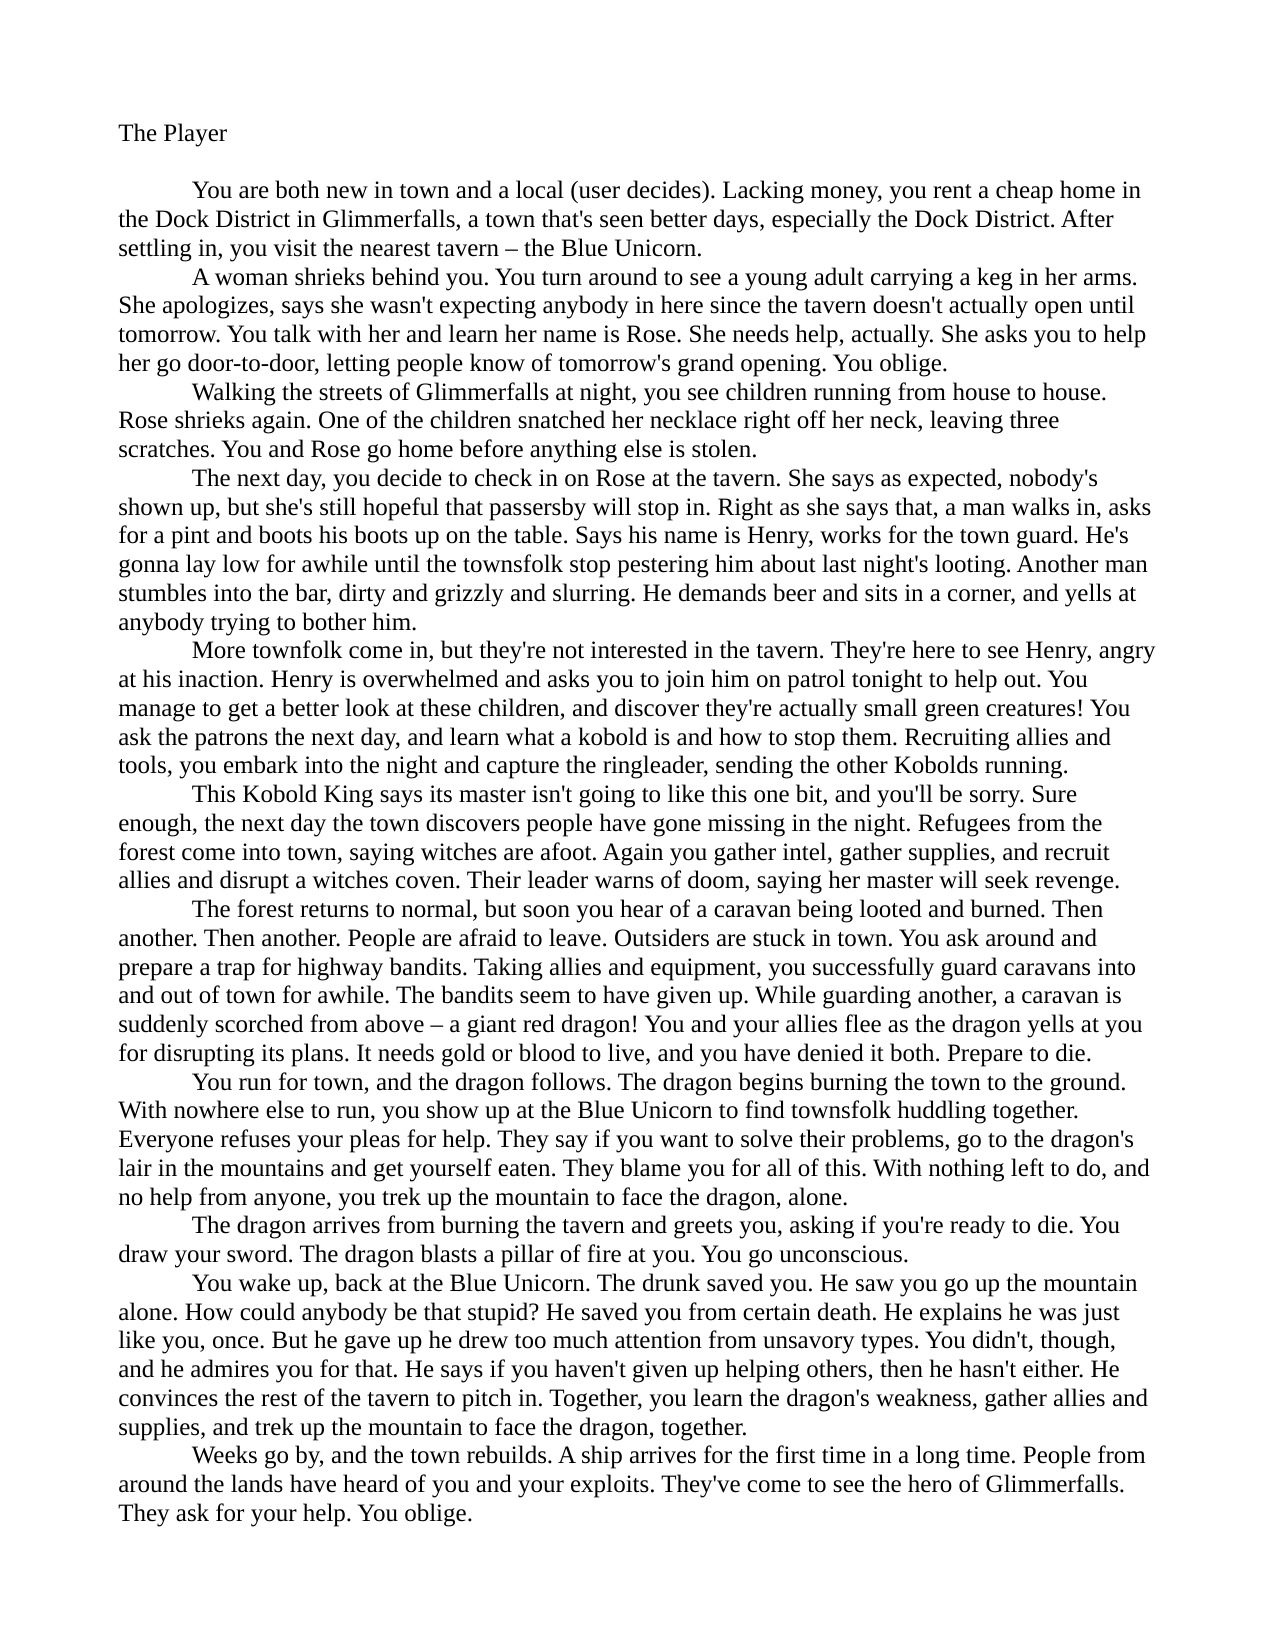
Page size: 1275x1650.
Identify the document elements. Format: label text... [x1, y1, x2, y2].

text This Kobold King says its master isn't going to like this one bit, and you'll be sorry. Sure enough, the next day the town discovers people have gone missing in the night. Refugees from the forest come into town, saying witches are afoot. Again you gather intel, gather supplies, and recruit allies and disrupt a witches coven. Their leader warns of doom, saying her master will seek revenge. [118, 779, 1157, 894]
text The Player [118, 118, 1157, 147]
text You run for town, and the dragon follows. The dragon begins burning the town to the ground. With nowhere else to run, you show up at the Blue Unicorn to find townsfolk huddling together. Everyone refuses your pleas for help. They say if you want to solve their problems, go to the dragon's lair in the mountains and get yourself eaten. They blame you for all of this. With nothing left to do, and no help from anyone, you trek up the mountain to face the dragon, alone. [118, 1067, 1157, 1211]
text Walking the streets of Glimmerfalls at night, you see children running from house to house. Rose shrieks again. One of the children snatched her necklace right off her neck, leaving three scratches. You and Rose go home before anything else is stolen. [118, 377, 1157, 463]
text The dragon arrives from burning the tavern and greets you, asking if you're ready to die. You draw your sword. The dragon blasts a pillar of fire at you. You go unconscious. [118, 1211, 1157, 1268]
text A woman shrieks behind you. You turn around to see a young adult carrying a keg in her arms. She apologizes, says she wasn't expecting anybody in here since the tavern doesn't actually open until tomorrow. You talk with her and learn her name is Rose. She needs help, actually. She asks you to help her go door-to-door, letting people know of tomorrow's grand opening. You oblige. [118, 262, 1157, 377]
text Weeks go by, and the town rebuilds. A ship arrives for the first time in a long time. People from around the lands have heard of you and your exploits. They've come to see the hero of Glimmerfalls. They ask for your help. You oblige. [118, 1441, 1157, 1527]
text You wake up, back at the Blue Unicorn. The drunk saved you. He saw you go up the mountain alone. How could anybody be that stupid? He saved you from certain death. He explains he was just like you, once. But he gave up he drew too much attention from unsavory types. You didn't, though, and he admires you for that. He says if you haven't given up helping others, then he hasn't either. He convinces the rest of the tavern to pitch in. Together, you learn the dragon's weakness, gather allies and supplies, and trek up the mountain to face the dragon, together. [118, 1268, 1157, 1441]
text The forest returns to normal, but soon you hear of a caravan being looted and burned. Then another. Then another. People are afraid to leave. Outsiders are stuck in town. You ask around and prepare a trap for highway bandits. Taking allies and equipment, you successfully guard caravans into and out of town for awhile. The bandits seem to have given up. While guarding another, a caravan is suddenly scorched from above – a giant red dragon! You and your allies flee as the dragon yells at you for disrupting its plans. It needs gold or blood to live, and you have denied it both. Prepare to die. [118, 894, 1157, 1067]
text More townfolk come in, but they're not interested in the tavern. They're here to see Henry, angry at his inaction. Henry is overwhelmed and asks you to join him on patrol tonight to help out. You manage to get a better look at these children, and discover they're actually small green creatures! You ask the patrons the next day, and learn what a kobold is and how to stop them. Recruiting allies and tools, you embark into the night and capture the ringleader, sending the other Kobolds running. [118, 636, 1157, 779]
text The next day, you decide to check in on Rose at the tavern. She says as expected, nobody's shown up, but she's still hopeful that passersby will stop in. Right as she says that, a man walks in, asks for a pint and boots his boots up on the table. Says his name is Henry, works for the town guard. He's gonna lay low for awhile until the townsfolk stop pestering him about last night's looting. Another man stumbles into the bar, dirty and grizzly and slurring. He demands beer and sits in a corner, and yells at anybody trying to bother him. [118, 463, 1157, 636]
text You are both new in town and a local (user decides). Lacking money, you rent a cheap home in the Dock District in Glimmerfalls, a town that's seen better days, especially the Dock District. After settling in, you visit the nearest tavern – the Blue Unicorn. [118, 176, 1157, 262]
